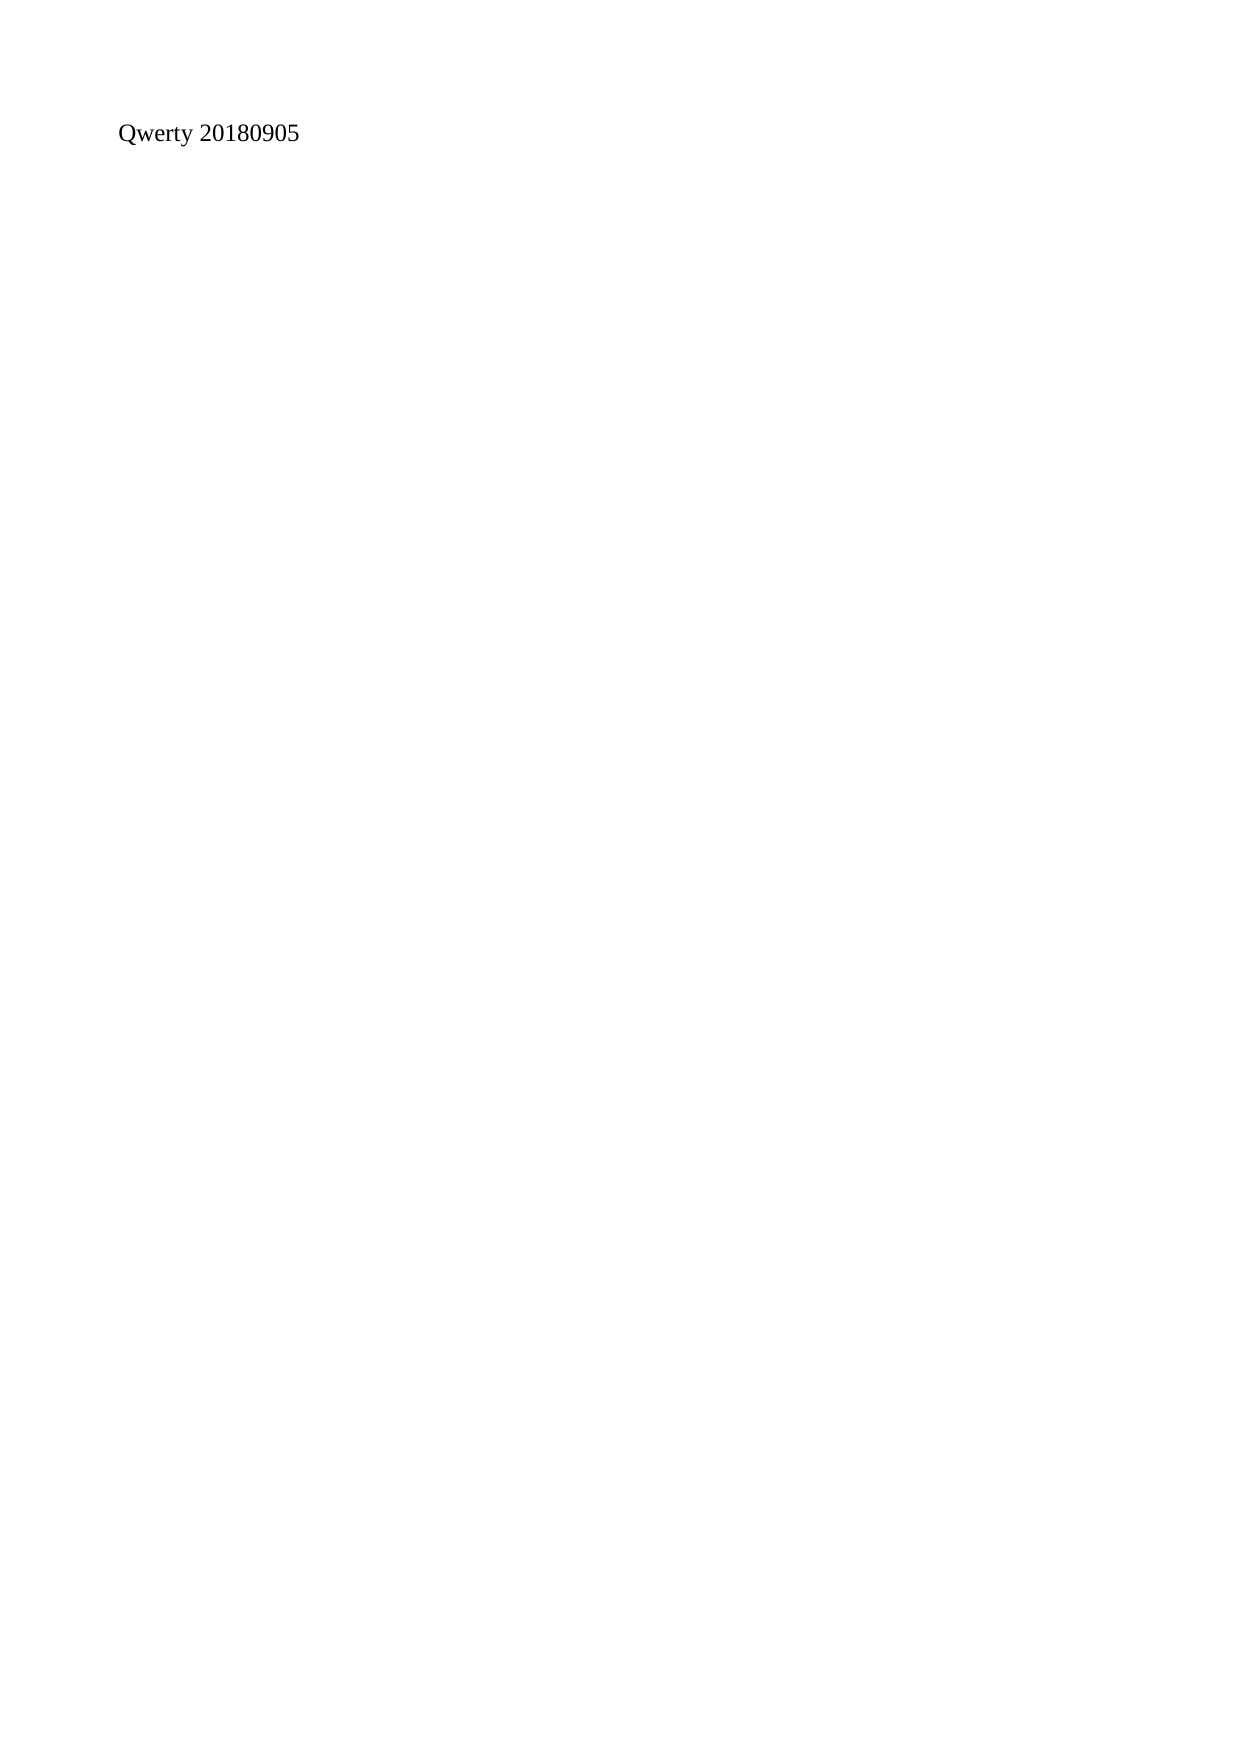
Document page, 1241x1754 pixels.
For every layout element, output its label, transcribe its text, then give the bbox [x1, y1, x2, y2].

text Qwerty 20180905 [118, 118, 1122, 147]
